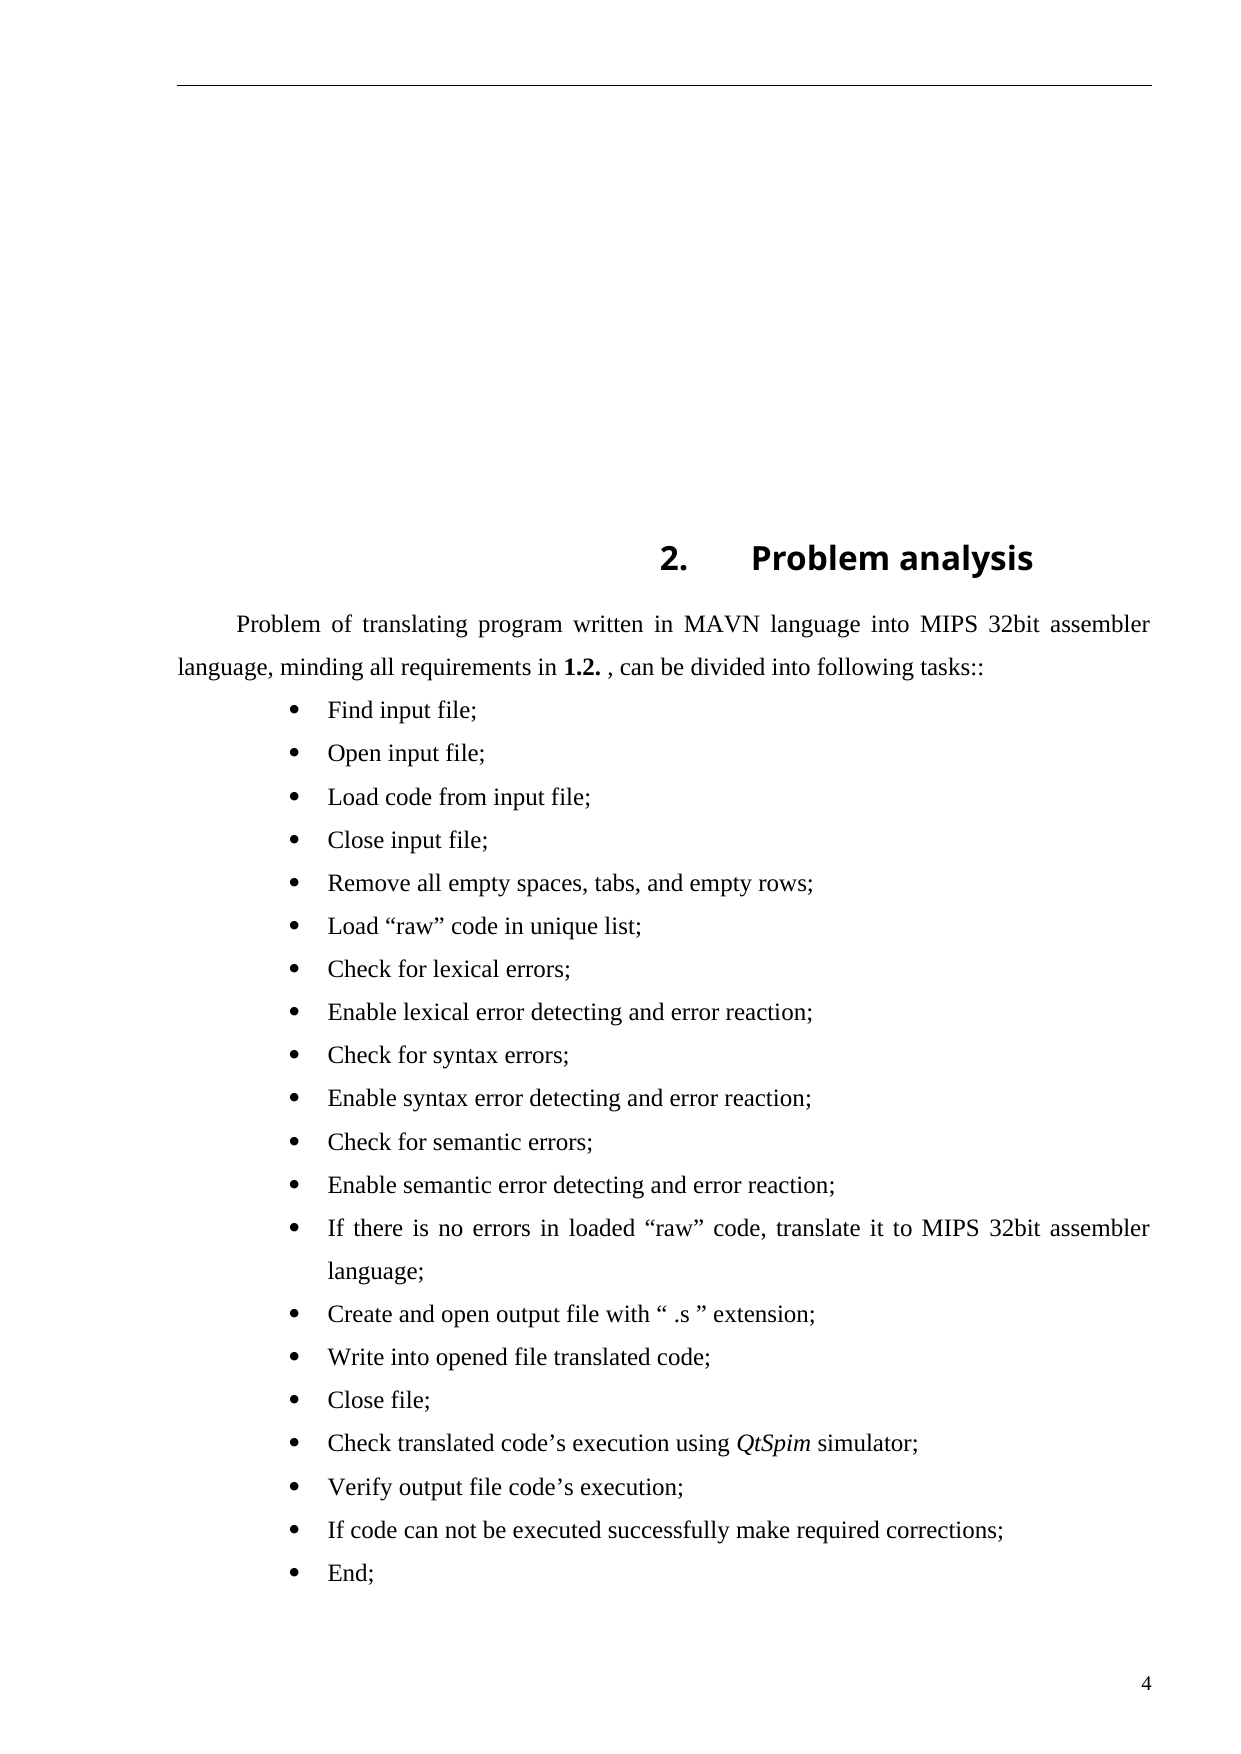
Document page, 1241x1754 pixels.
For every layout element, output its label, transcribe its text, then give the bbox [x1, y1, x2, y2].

list Load “raw” code in unique list; [290, 911, 1152, 940]
list Find input file; [290, 695, 1152, 724]
list Enable semantic error detecting and error reaction; [290, 1170, 1152, 1198]
list Check translated code’s execution using QtSpim simulator; [290, 1428, 1152, 1457]
list Enable syntax error detecting and error reaction; [290, 1083, 1152, 1112]
list Remove all empty spaces, tabs, and empty rows; [290, 868, 1152, 897]
subtitle Problem analysis [177, 535, 1033, 580]
text Problem of translating program written in MAVN language into MIPS 32bit assembler language, minding all requirements in 1.2. , can be divided into following tasks:: [177, 609, 1152, 681]
list End; [290, 1558, 1152, 1587]
list Close input file; [290, 825, 1152, 853]
list Close file; [290, 1385, 1152, 1414]
list If code can not be executed successfully make required corrections; [290, 1515, 1152, 1543]
list Verify output file code’s execution; [290, 1472, 1152, 1500]
list Write into opened file translated code; [290, 1342, 1152, 1371]
list Check for syntax errors; [290, 1040, 1152, 1069]
list Load code from input file; [290, 782, 1152, 810]
list Open input file; [290, 738, 1152, 767]
list Check for semantic errors; [290, 1127, 1152, 1155]
list Create and open output file with “ .s ” extension; [290, 1299, 1152, 1328]
list Enable lexical error detecting and error reaction; [290, 997, 1152, 1026]
list Check for lexical errors; [290, 954, 1152, 983]
list If there is no errors in loaded “raw” code, translate it to MIPS 32bit assembler language; [290, 1213, 1152, 1285]
